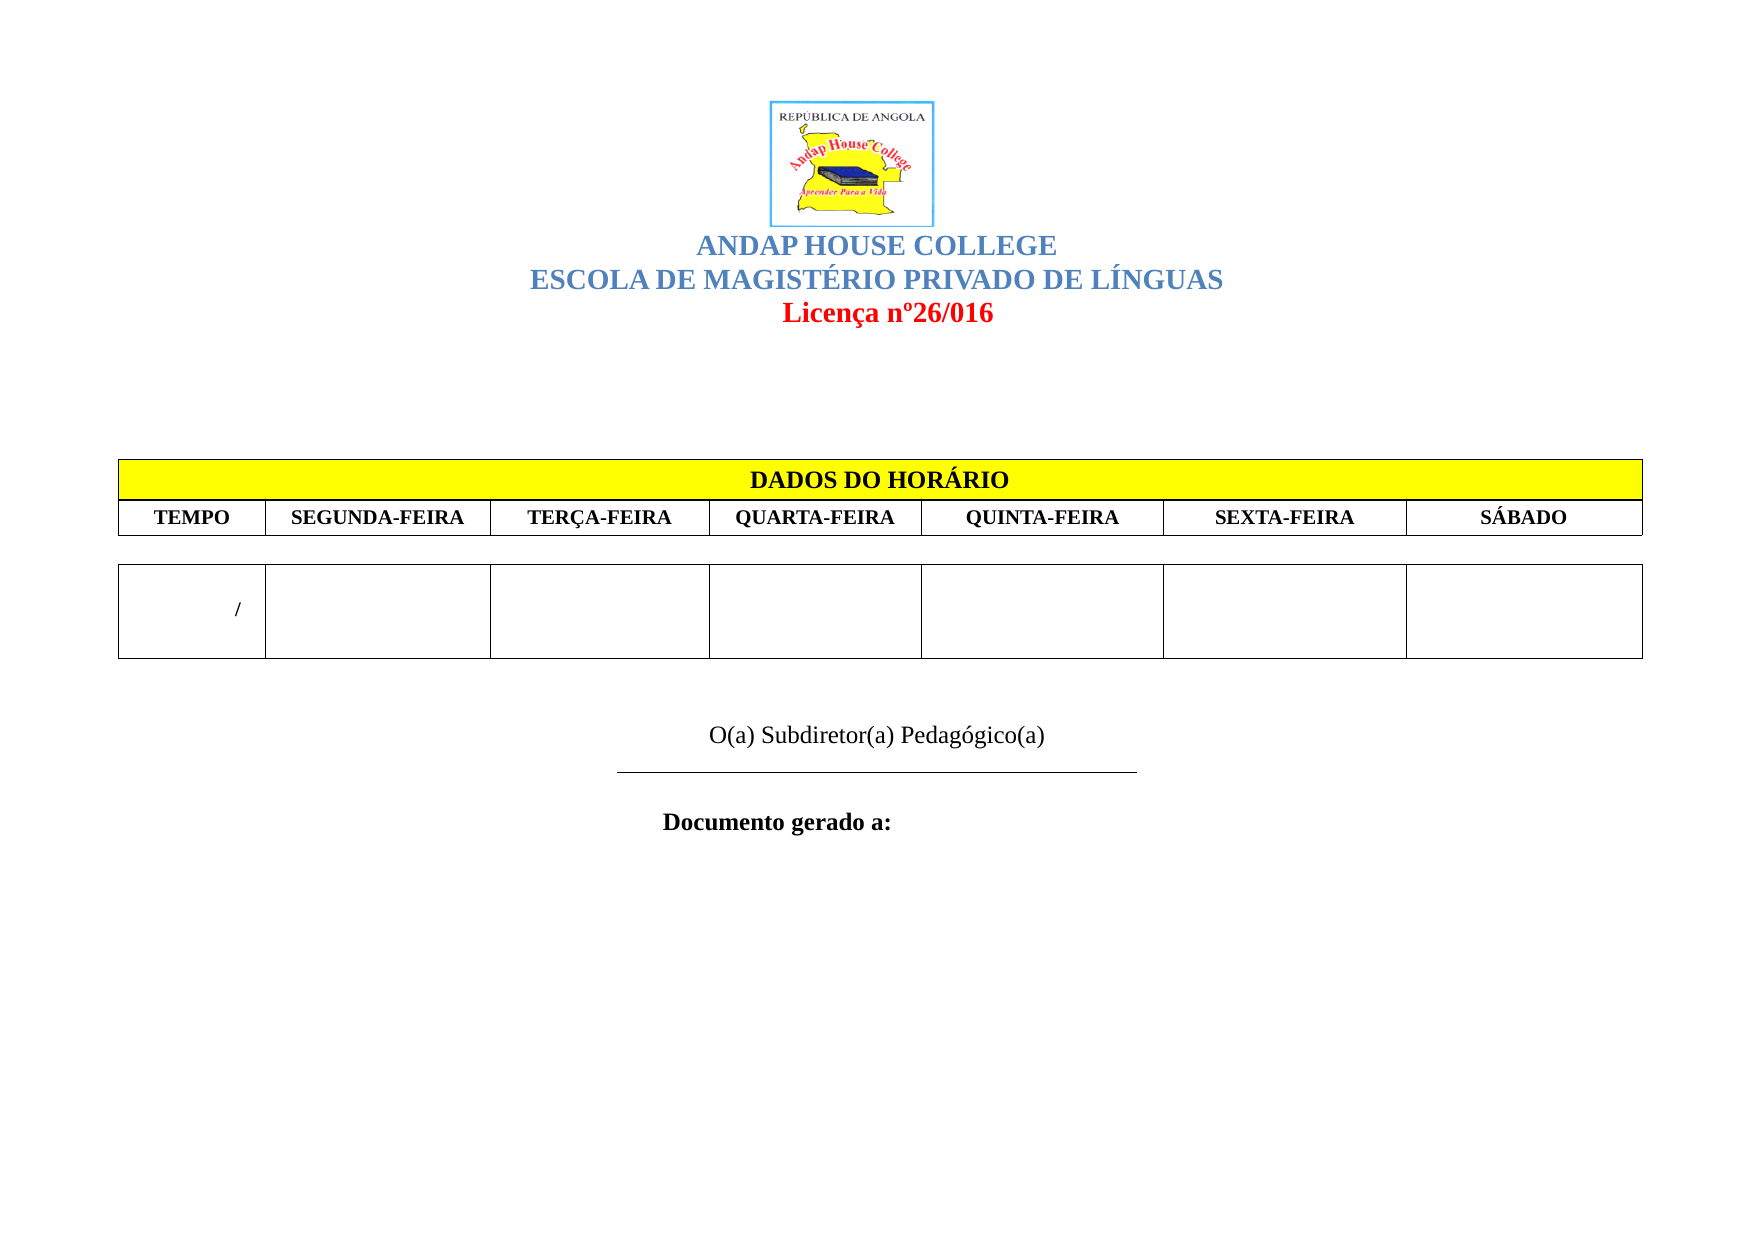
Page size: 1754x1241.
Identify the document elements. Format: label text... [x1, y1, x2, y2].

table_header QUARTA-FEIRA [710, 501, 921, 535]
table_header <time[8]> [1164, 565, 1406, 658]
table_header QUINTA-FEIRA [922, 501, 1163, 535]
table_header TERÇA-FEIRA [491, 501, 709, 535]
table_header <time[7]> [922, 565, 1163, 658]
text <for each="time in (classe_student_timerules or '')"> [118, 536, 1636, 564]
table_header SEXTA-FEIRA [1164, 501, 1406, 535]
text O(a) Subdiretor(a) Pedagógico(a) [118, 720, 1636, 749]
table_header <time[9]> [1407, 565, 1642, 658]
table_header DADOS DO HORÁRIO [119, 460, 1642, 499]
table_header <time[4]> [266, 565, 490, 658]
table_header SEGUNDA-FEIRA [266, 501, 490, 535]
text Documento gerado a: <create_date> <datetime.datetime.now().strftime('%H:%M:%S')> [118, 807, 1636, 836]
table_header SÁBADO [1407, 501, 1642, 535]
table_header <time[1]> <time[2]>/<time[3]> [119, 565, 265, 658]
table_header <time[5]> [491, 565, 709, 658]
text </for> [118, 659, 1636, 687]
table_header TEMPO [119, 501, 265, 535]
table_header <time[6]> [710, 565, 921, 658]
